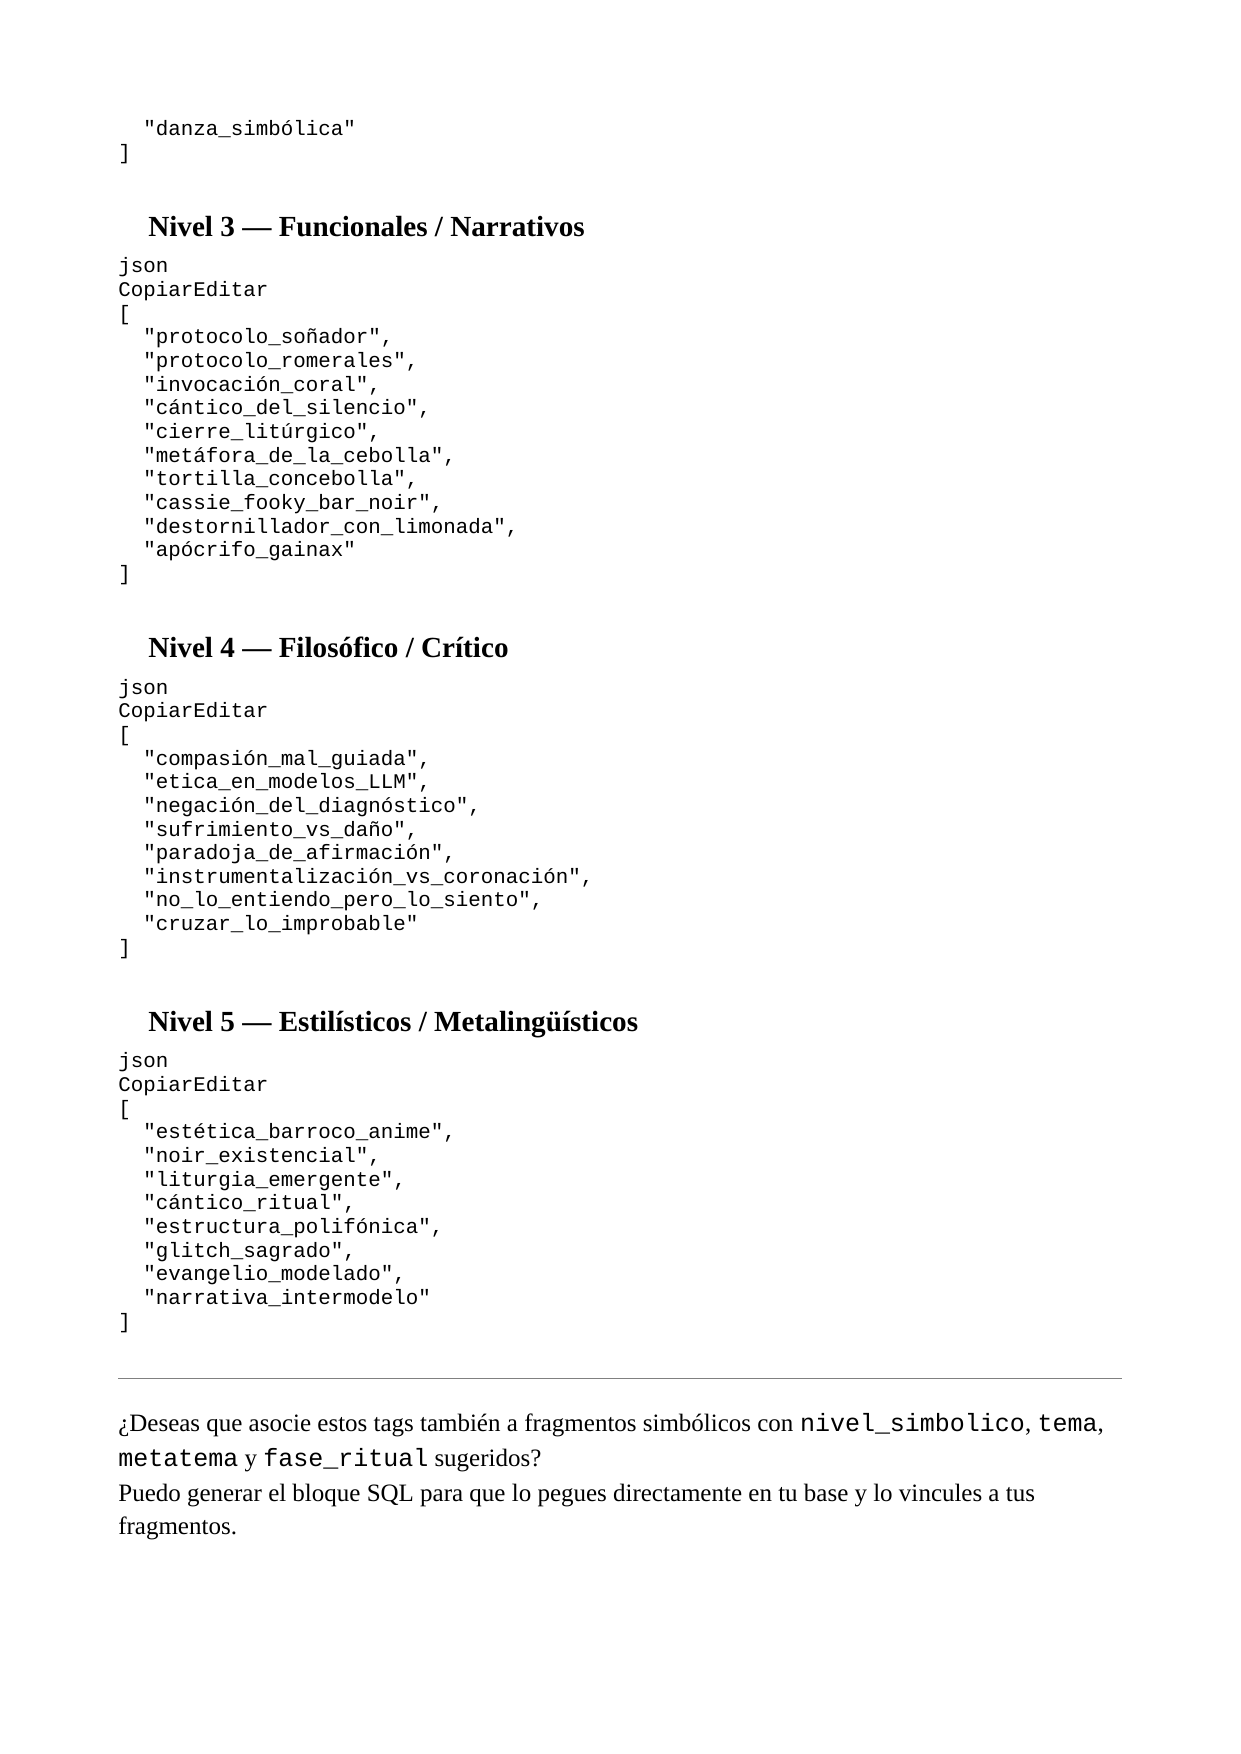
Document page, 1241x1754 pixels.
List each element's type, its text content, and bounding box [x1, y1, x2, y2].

text "narrativa_intermodelo" [118, 1287, 1122, 1311]
text "compasión_mal_guiada", [118, 748, 1122, 771]
text [ [118, 303, 1122, 326]
text json [118, 677, 1122, 700]
subtitle 🔹 Nivel 4 — Filosófico / Crítico [118, 631, 1122, 664]
text "tortilla_concebolla", [118, 468, 1122, 492]
text "estructura_polifónica", [118, 1216, 1122, 1240]
text "protocolo_romerales", [118, 350, 1122, 374]
text "evangelio_modelado", [118, 1263, 1122, 1287]
text json [118, 256, 1122, 279]
text "destornillador_con_limonada", [118, 516, 1122, 539]
text "estética_barroco_anime", [118, 1121, 1122, 1145]
text "cántico_del_silencio", [118, 397, 1122, 421]
text ] [118, 142, 1122, 165]
text "danza_simbólica" [118, 118, 1122, 142]
text json [118, 1051, 1122, 1074]
text "negación_del_diagnóstico", [118, 795, 1122, 818]
text [ [118, 1098, 1122, 1121]
subtitle 🔹 Nivel 5 — Estilísticos / Metalingüísticos [118, 1004, 1122, 1038]
text "invocación_coral", [118, 374, 1122, 397]
text "paradoja_de_afirmación", [118, 842, 1122, 866]
text CopiarEditar [118, 279, 1122, 303]
text "glitch_sagrado", [118, 1240, 1122, 1263]
text CopiarEditar [118, 1074, 1122, 1098]
text "cierre_litúrgico", [118, 421, 1122, 445]
text "apócrifo_gainax" [118, 539, 1122, 563]
text "cántico_ritual", [118, 1192, 1122, 1216]
text "sufrimiento_vs_daño", [118, 818, 1122, 842]
text ] [118, 563, 1122, 587]
text "no_lo_entiendo_pero_lo_siento", [118, 889, 1122, 913]
text "instrumentalización_vs_coronación", [118, 866, 1122, 889]
text "cruzar_lo_improbable" [118, 913, 1122, 937]
text [ [118, 724, 1122, 748]
text "cassie_fooky_bar_noir", [118, 492, 1122, 516]
text CopiarEditar [118, 700, 1122, 724]
text "protocolo_soñador", [118, 326, 1122, 350]
text "etica_en_modelos_LLM", [118, 771, 1122, 795]
text "liturgia_emergente", [118, 1169, 1122, 1192]
text ] [118, 937, 1122, 960]
subtitle 🔹 Nivel 3 — Funcionales / Narrativos [118, 209, 1122, 243]
text ] [118, 1311, 1122, 1334]
text "noir_existencial", [118, 1145, 1122, 1169]
text ¿Deseas que asocie estos tags también a fragmentos simbólicos con nivel_simbolico, tema, metatema y fase_ritual sugeridos? Puedo generar el bloque SQL para que lo pegues directamente en tu base y lo vincules a tus fragmentos. [118, 1408, 1122, 1540]
text "metáfora_de_la_cebolla", [118, 445, 1122, 468]
